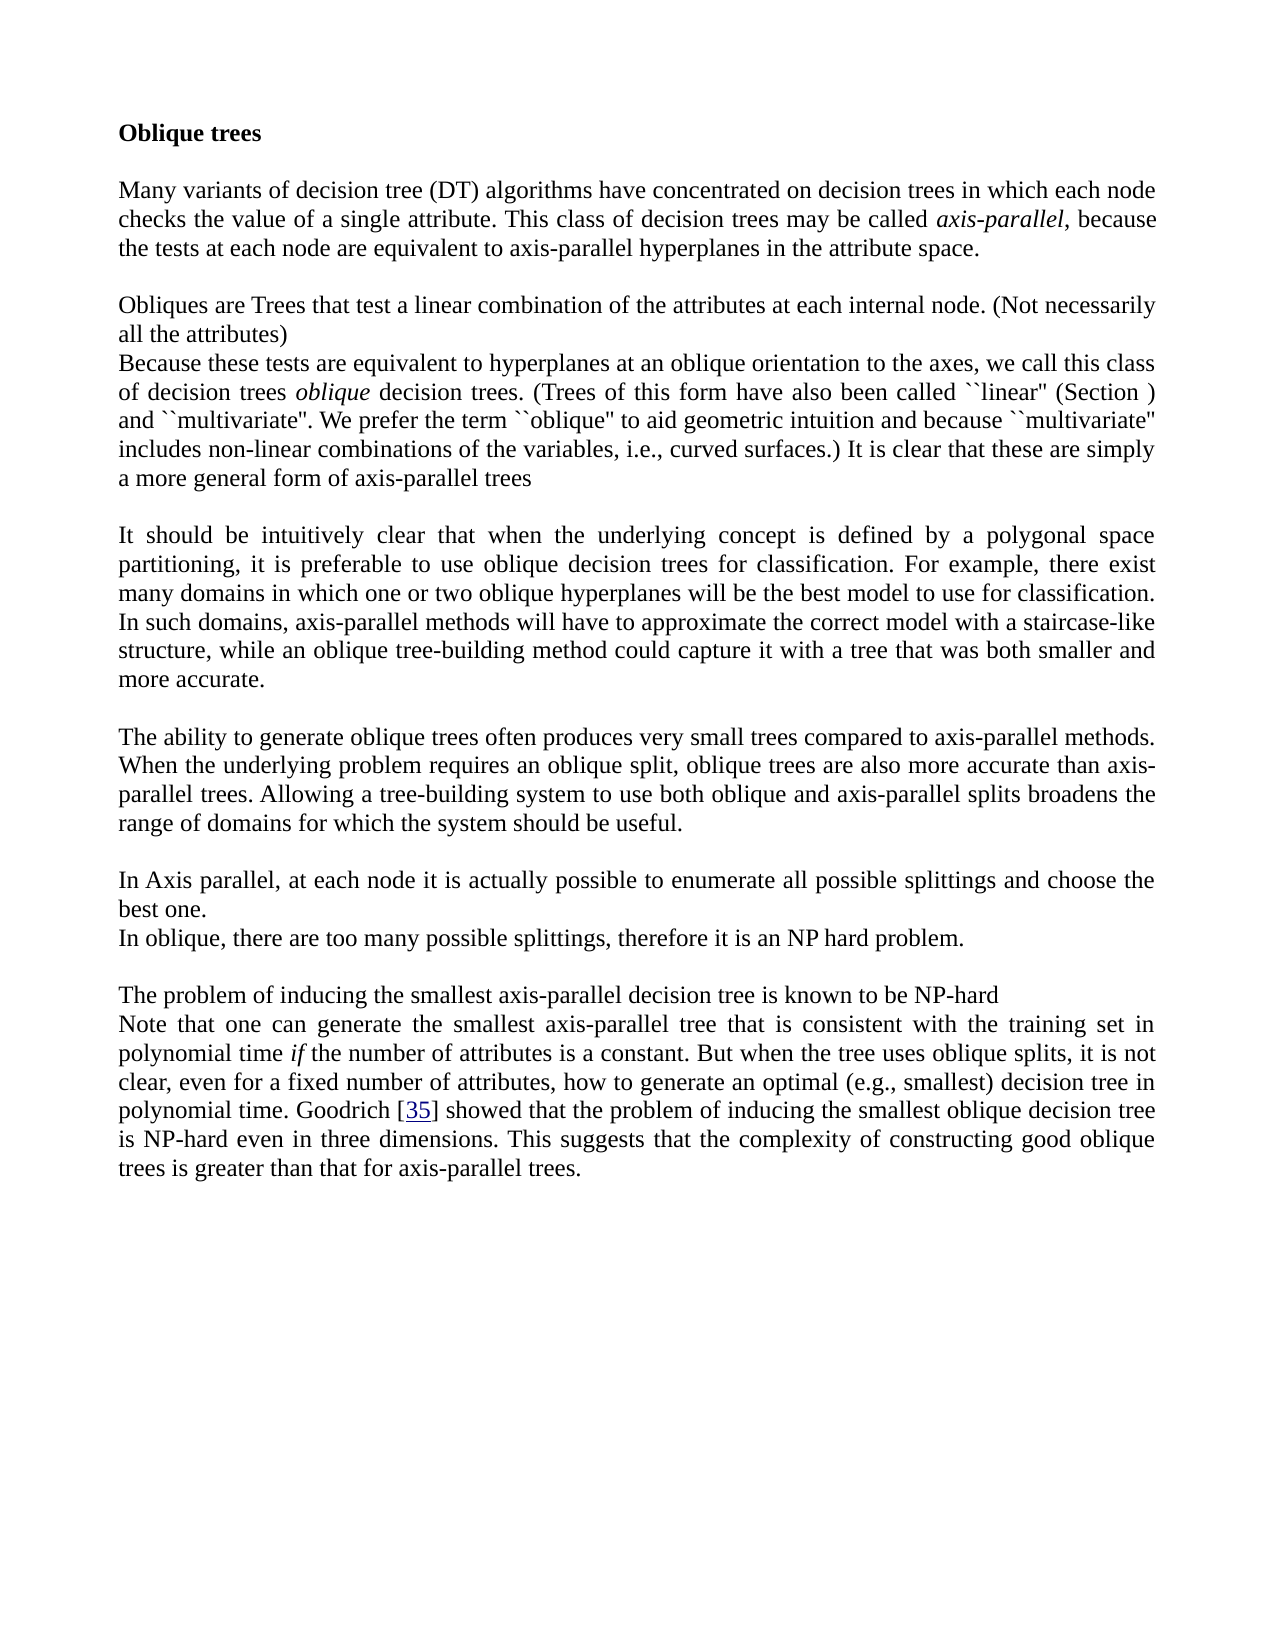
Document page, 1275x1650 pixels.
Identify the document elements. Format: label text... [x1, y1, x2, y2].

text It should be intuitively clear that when the underlying concept is defined by a polygonal space partitioning, it is preferable to use oblique decision trees for classification. For example, there exist many domains in which one or two oblique hyperplanes will be the best model to use for classification. In such domains, axis-parallel methods will have to approximate the correct model with a staircase-like structure, while an oblique tree-building method could capture it with a tree that was both smaller and more accurate. [118, 521, 1157, 693]
text Obliques are Trees that test a linear combination of the attributes at each internal node. (Not necessarily all the attributes) [118, 291, 1157, 348]
text In oblique, there are too many possible splittings, therefore it is an NP hard problem. [118, 923, 1157, 952]
text In Axis parallel, at each node it is actually possible to enumerate all possible splittings and choose the best one. [118, 866, 1157, 923]
text The ability to generate oblique trees often produces very small trees compared to axis-parallel methods. When the underlying problem requires an oblique split, oblique trees are also more accurate than axis-parallel trees. Allowing a tree-building system to use both oblique and axis-parallel splits broadens the range of domains for which the system should be useful. [118, 722, 1157, 837]
text Many variants of decision tree (DT) algorithms have concentrated on decision trees in which each node checks the value of a single attribute. This class of decision trees may be called axis-parallel, because the tests at each node are equivalent to axis-parallel hyperplanes in the attribute space. [118, 176, 1157, 262]
text Oblique trees [118, 118, 1157, 147]
text The problem of inducing the smallest axis-parallel decision tree is known to be NP-hard [118, 981, 1157, 1009]
text Because these tests are equivalent to hyperplanes at an oblique orientation to the axes, we call this class of decision trees oblique decision trees. (Trees of this form have also been called ``linear'' (Section ) and ``multivariate''. We prefer the term ``oblique'' to aid geometric intuition and because ``multivariate'' includes non-linear combinations of the variables, i.e., curved surfaces.) It is clear that these are simply a more general form of axis-parallel trees [118, 348, 1157, 492]
text Note that one can generate the smallest axis-parallel tree that is consistent with the training set in polynomial time if the number of attributes is a constant. But when the tree uses oblique splits, it is not clear, even for a fixed number of attributes, how to generate an optimal (e.g., smallest) decision tree in polynomial time. Goodrich [35] showed that the problem of inducing the smallest oblique decision tree is NP-hard even in three dimensions. This suggests that the complexity of constructing good oblique trees is greater than that for axis-parallel trees. [118, 1009, 1157, 1182]
